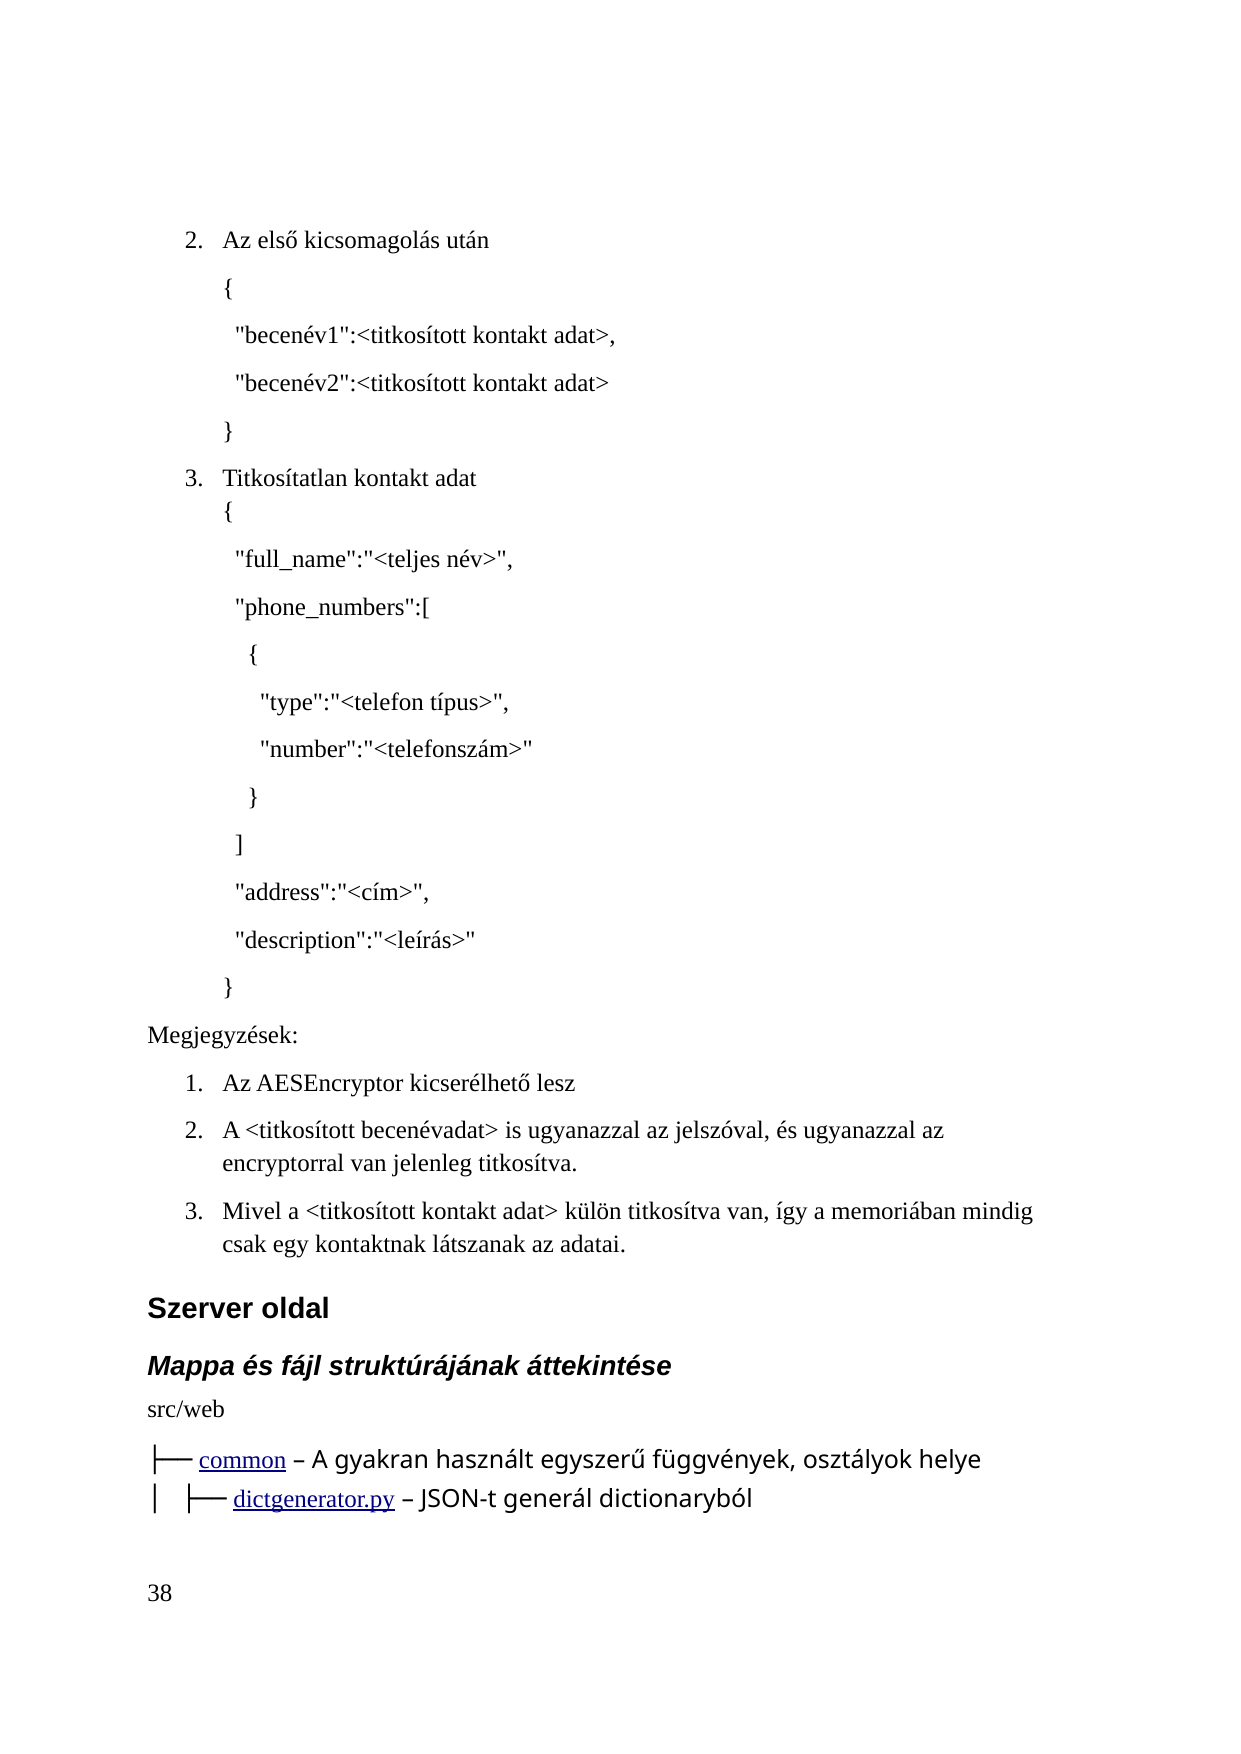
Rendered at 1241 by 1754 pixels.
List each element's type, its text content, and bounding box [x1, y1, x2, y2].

list "description":"<leírás>" [184, 925, 1033, 953]
list } [184, 416, 1033, 444]
list "becenév1":<titkosított kontakt adat>, [184, 321, 1033, 349]
subtitle Szerver oldal [147, 1291, 1033, 1325]
text ├── common – A gyakran használt egyszerű függvények, osztályok helye │ ├── dictgenerator.py – JSON-t generál dictionaryból [147, 1442, 1033, 1515]
list Az első kicsomagolás után [184, 225, 1033, 254]
list "number":"<telefonszám>" [184, 734, 1033, 763]
list } [184, 782, 1033, 811]
subtitle Mappa és fájl struktúrájának áttekintése [147, 1350, 1033, 1382]
list { [184, 639, 1033, 668]
list Titkosítatlan kontakt adat { [184, 463, 1033, 525]
list "becenév2":<titkosított kontakt adat> [184, 368, 1033, 397]
list "type":"<telefon típus>", [184, 687, 1033, 716]
text src/web [147, 1394, 1033, 1423]
text Megjegyzések: [147, 1020, 1033, 1049]
list } [184, 972, 1033, 1001]
list ] [184, 829, 1033, 858]
list "full_name":"<teljes név>", [184, 544, 1033, 573]
list A <titkosított becenévadat> is ugyanazzal az jelszóval, és ugyanazzal az encryptorral van jelenleg titkosítva. [184, 1115, 1033, 1177]
list "address":"<cím>", [184, 877, 1033, 906]
list Az AESEncryptor kicserélhető lesz [184, 1068, 1033, 1096]
list "phone_numbers":[ [184, 592, 1033, 620]
list { [184, 273, 1033, 302]
list Mivel a <titkosított kontakt adat> külön titkosítva van, így a memoriában mindig csak egy kontaktnak látszanak az adatai. [184, 1196, 1033, 1258]
